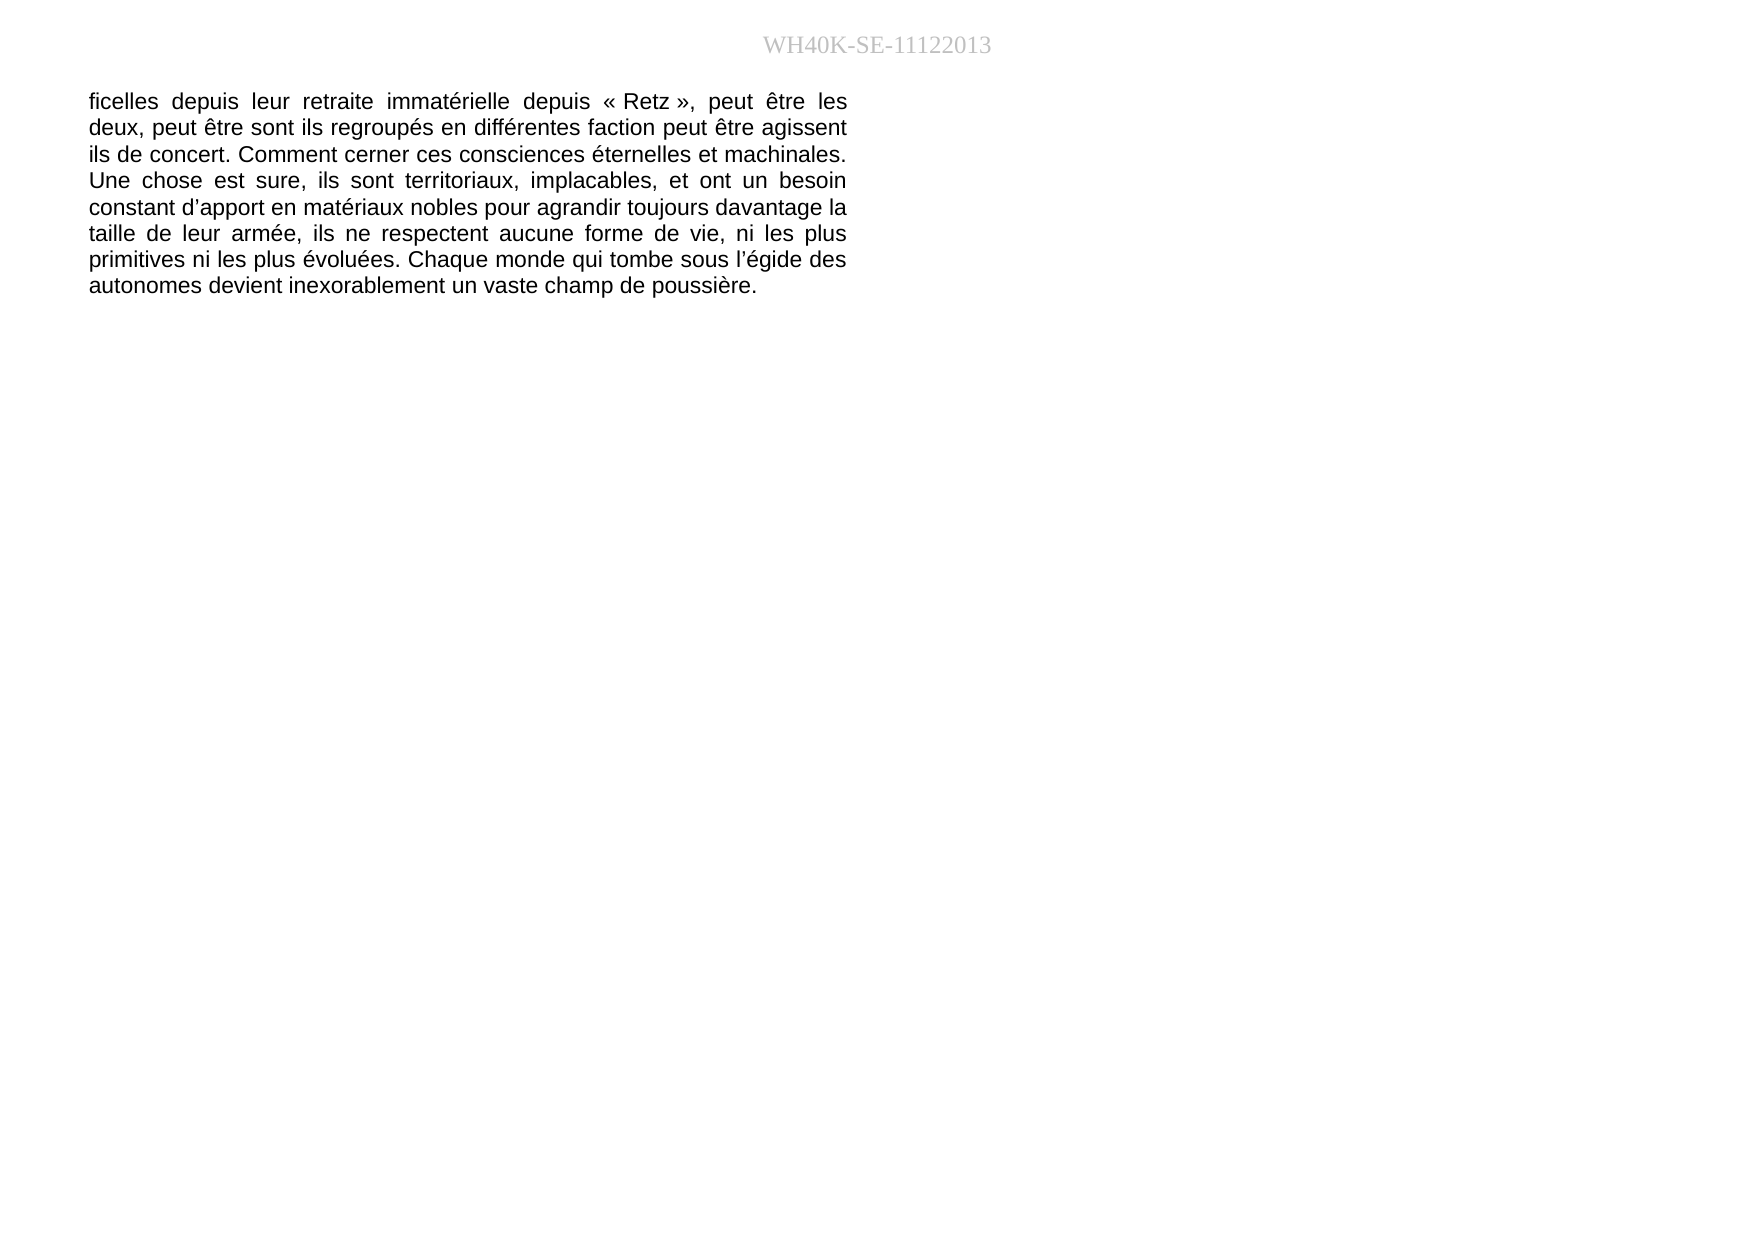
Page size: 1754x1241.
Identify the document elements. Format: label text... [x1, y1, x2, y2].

text ficelles depuis leur retraite immatérielle depuis « Retz », peut être les deux, peut être sont ils regroupés en différentes faction peut être agissent ils de concert. Comment cerner ces consciences éternelles et machinales. Une chose est sure, ils sont territoriaux, implacables, et ont un besoin constant d’apport en matériaux nobles pour agrandir toujours davantage la taille de leur armée, ils ne respectent aucune forme de vie, ni les plus primitives ni les plus évoluées. Chaque monde qui tombe sous l’égide des autonomes devient inexorablement un vaste champ de poussière. [88, 88, 847, 299]
